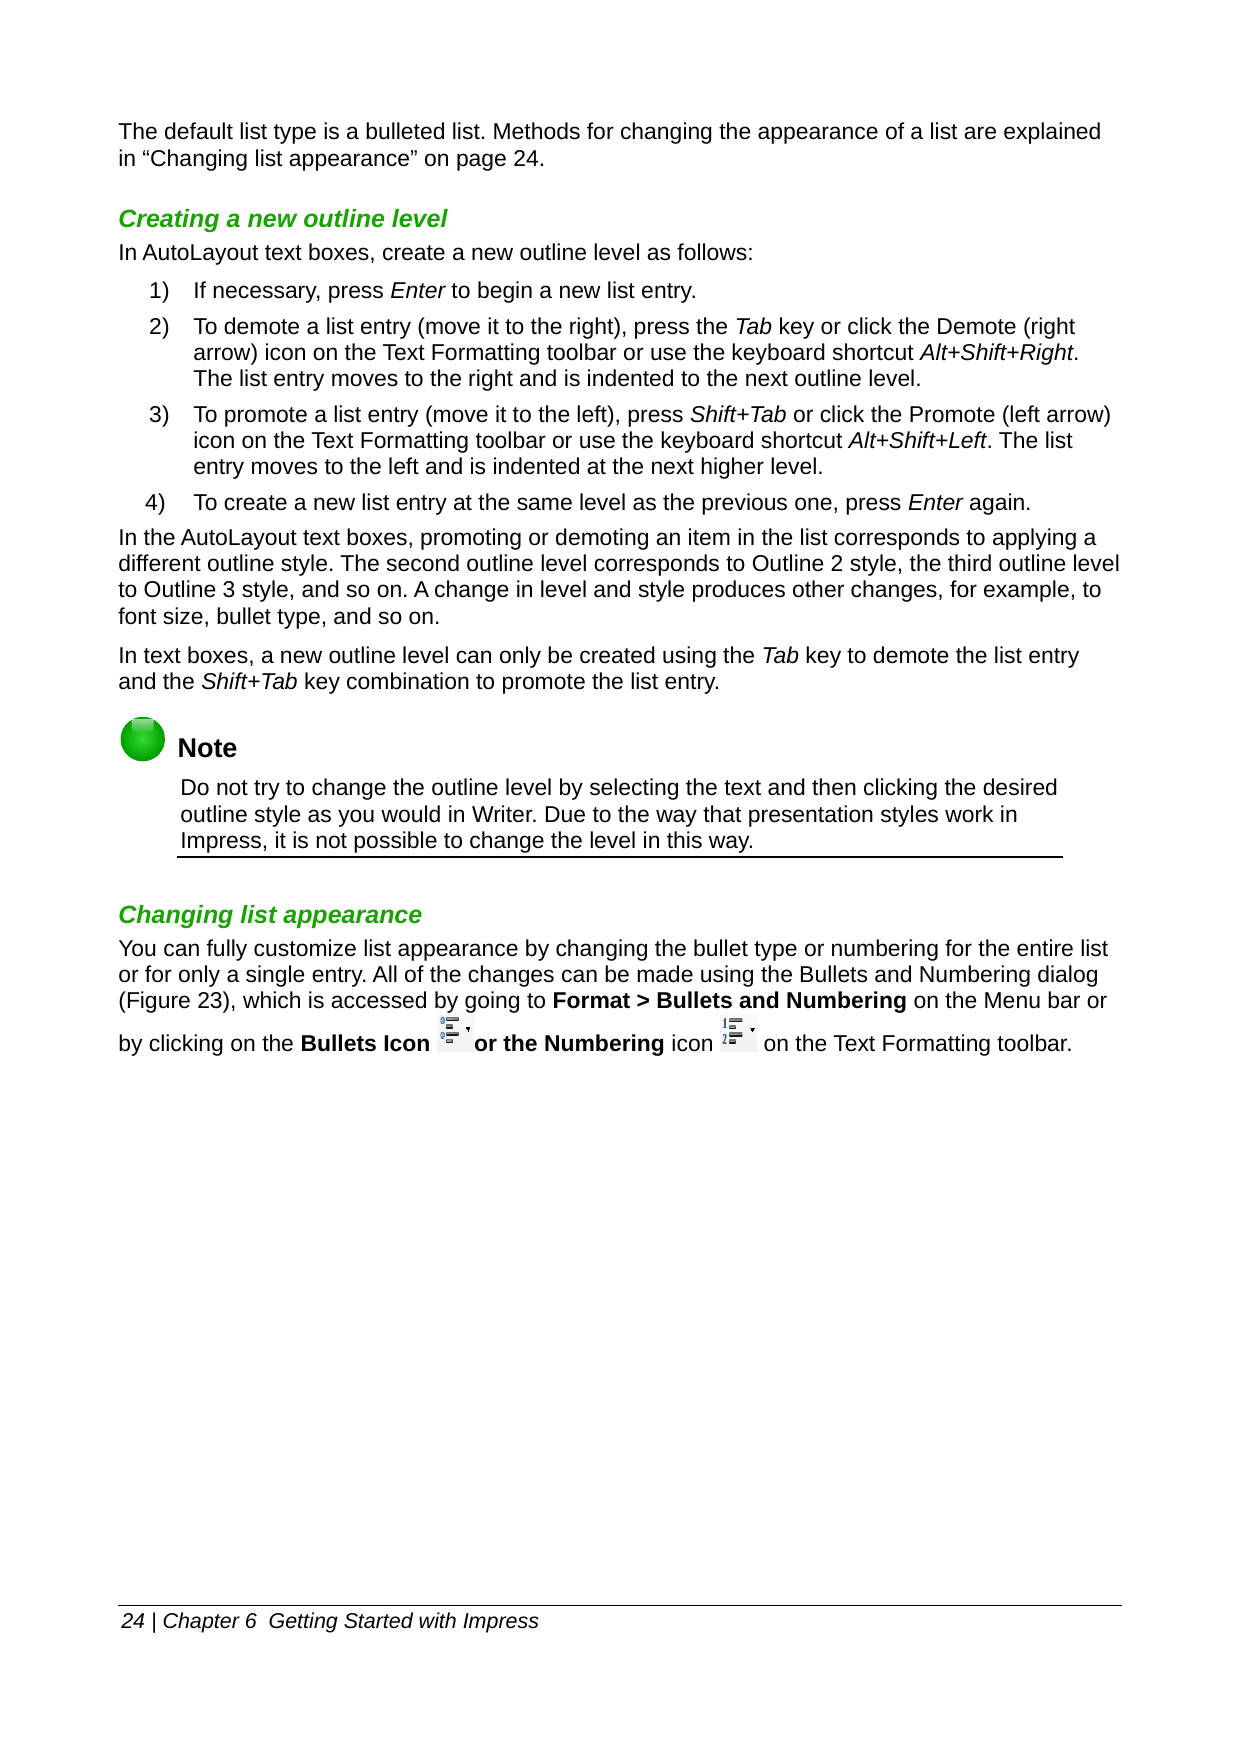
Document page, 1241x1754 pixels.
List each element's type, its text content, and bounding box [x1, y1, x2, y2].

subtitle Note [118, 714, 1122, 764]
text Do not try to change the outline level by selecting the text and then clicking the desired outline style as you would in Writer. Due to the way that presentation styles work in Impress, it is not possible to change the level in this way. [177, 771, 1063, 856]
list If necessary, press Enter to begin a new list entry. [169, 277, 1122, 304]
text The default list type is a bulleted list. Methods for changing the appearance of a list are explained in “Changing list appearance” on page 24. [118, 118, 1122, 171]
list To demote a list entry (move it to the right), press the Tab key or click the Demote (right arrow) icon on the Text Formatting toolbar or use the keyboard shortcut Alt+Shift+Right. The list entry moves to the right and is indented to the next outline level. [169, 313, 1122, 392]
subtitle Creating a new outline level [118, 204, 1122, 233]
list To create a new list entry at the same level as the previous one, press Enter again. [165, 488, 1122, 515]
text In text boxes, a new outline level can only be created using the Tab key to demote the list entry and the Shift+Tab key combination to promote the list entry. [118, 642, 1122, 694]
text In the AutoLayout text boxes, promoting or demoting an item in the list corresponds to applying a different outline style. The second outline level corresponds to Outline 2 style, the third outline level to Outline 3 style, and so on. A change in level and style produces other changes, for example, to font size, bullet type, and so on. [118, 524, 1122, 629]
text You can fully customize list appearance by changing the bullet type or numbering for the entire list or for only a single entry. All of the changes can be made using the Bullets and Numbering dialog (Figure 23), which is accessed by going to Format > Bullets and Numbering on the Menu bar or by clicking on the Bullets Icon or the Numbering icon on the Text Formatting toolbar. [118, 935, 1122, 1056]
list In AutoLayout text boxes, create a new outline level as follows: [118, 239, 1122, 265]
subtitle Changing list appearance [118, 900, 1122, 929]
list To promote a list entry (move it to the left), press Shift+Tab or click the Promote (left arrow) icon on the Text Formatting toolbar or use the keyboard shortcut Alt+Shift+Left. The list entry moves to the left and is indented at the next higher level. [169, 401, 1122, 480]
